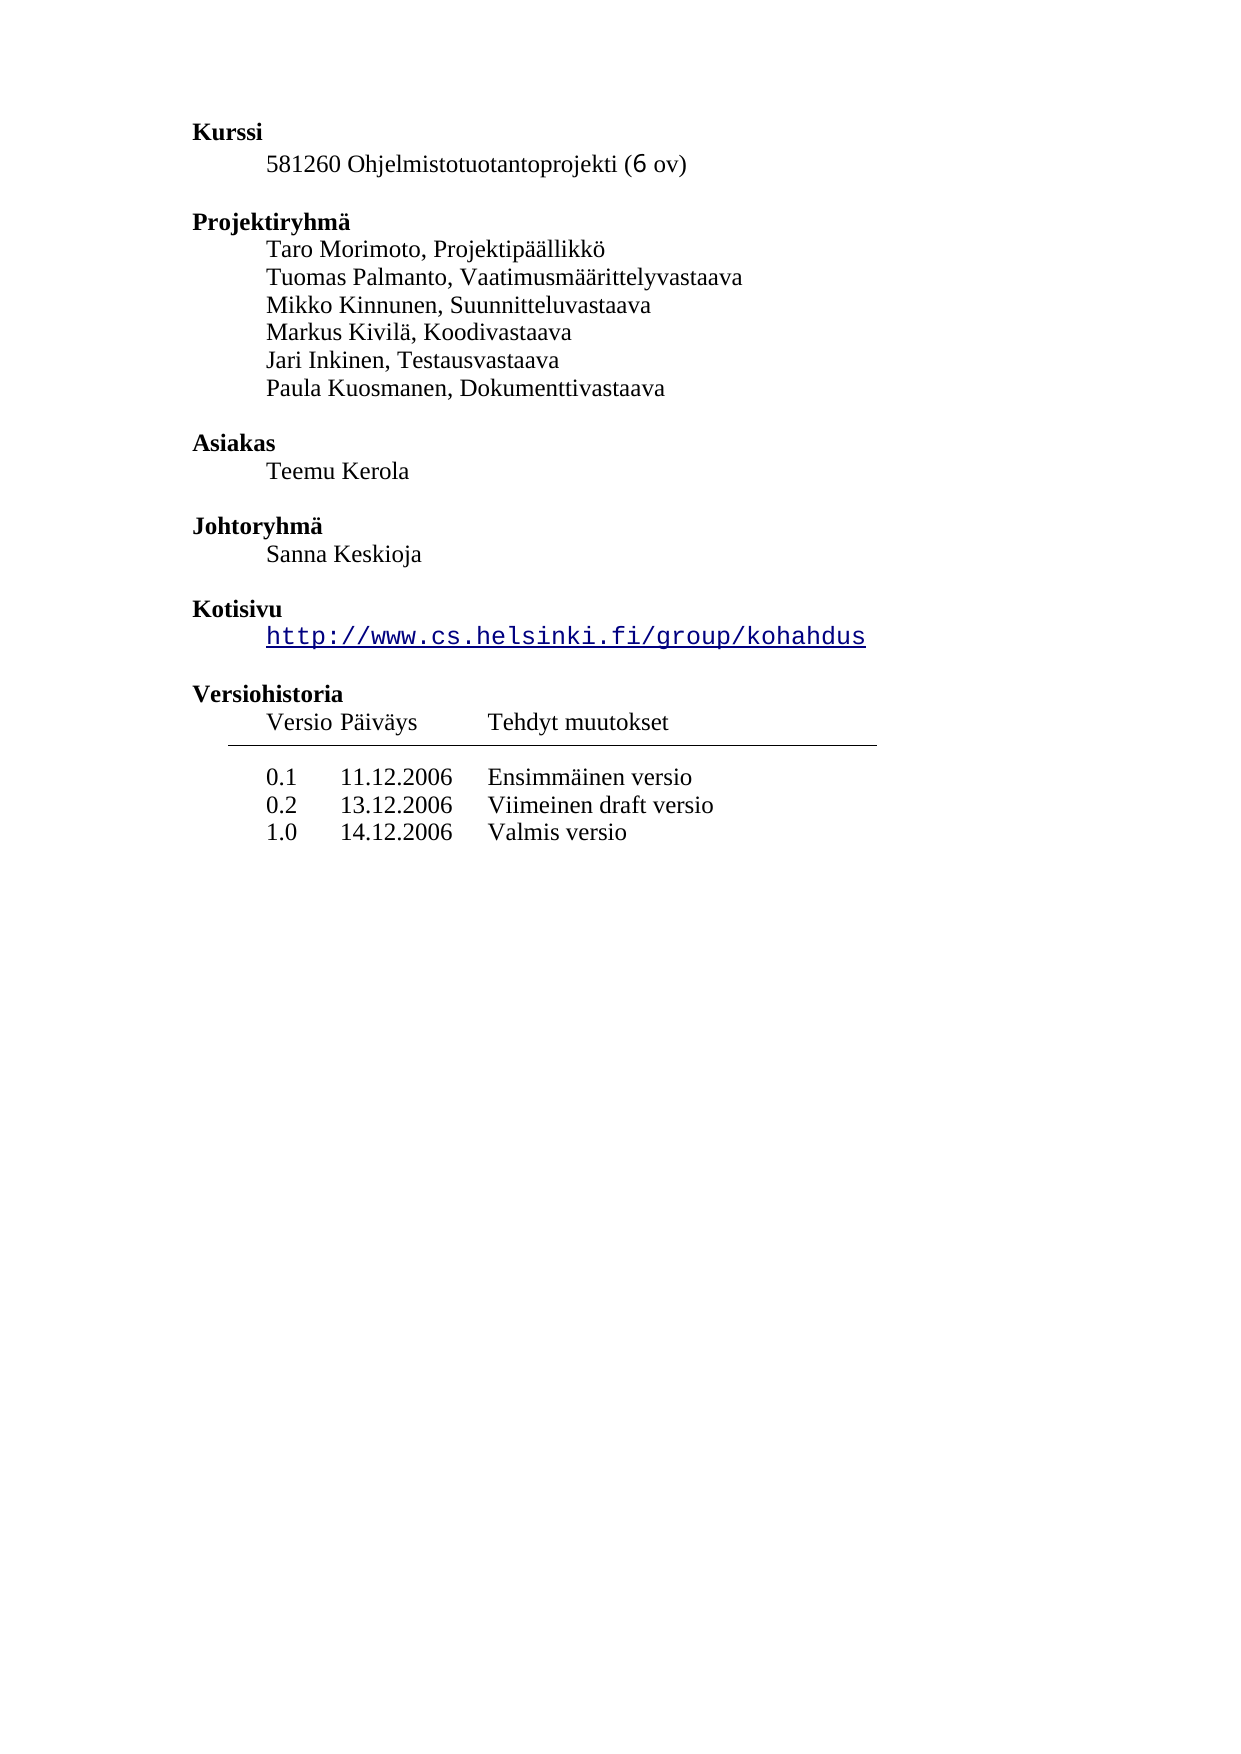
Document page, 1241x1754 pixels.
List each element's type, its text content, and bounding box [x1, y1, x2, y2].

text 0.1 11.12.2006 Ensimmäinen versio [118, 763, 1122, 791]
text Versiohistoria [118, 680, 1122, 708]
text Projektiryhmä [118, 208, 1122, 235]
text Jari Inkinen, Testausvastaava [118, 346, 1122, 374]
text 581260 Ohjelmistotuotantoprojekti (6 ov) [118, 146, 1122, 180]
text Johtoryhmä [118, 512, 1122, 540]
text Teemu Kerola [118, 457, 1122, 485]
text Asiakas [118, 429, 1122, 457]
text Sanna Keskioja [118, 540, 1122, 568]
text Markus Kivilä, Koodivastaava [118, 318, 1122, 346]
text Mikko Kinnunen, Suunnitteluvastaava [118, 291, 1122, 318]
text Kurssi [118, 118, 1122, 146]
text 0.2 13.12.2006 Viimeinen draft versio [118, 791, 1122, 818]
text Kotisivu [118, 596, 1122, 623]
text Taro Morimoto, Projektipäällikkö [118, 235, 1122, 263]
text Versio Päiväys Tehdyt muutokset [118, 708, 1122, 735]
text Tuomas Palmanto, Vaatimusmäärittelyvastaava [118, 263, 1122, 291]
text Paula Kuosmanen, Dokumenttivastaava [118, 374, 1122, 402]
text 1.0 14.12.2006 Valmis versio [118, 818, 1122, 846]
text http://www.cs.helsinki.fi/group/kohahdus [118, 623, 1122, 652]
